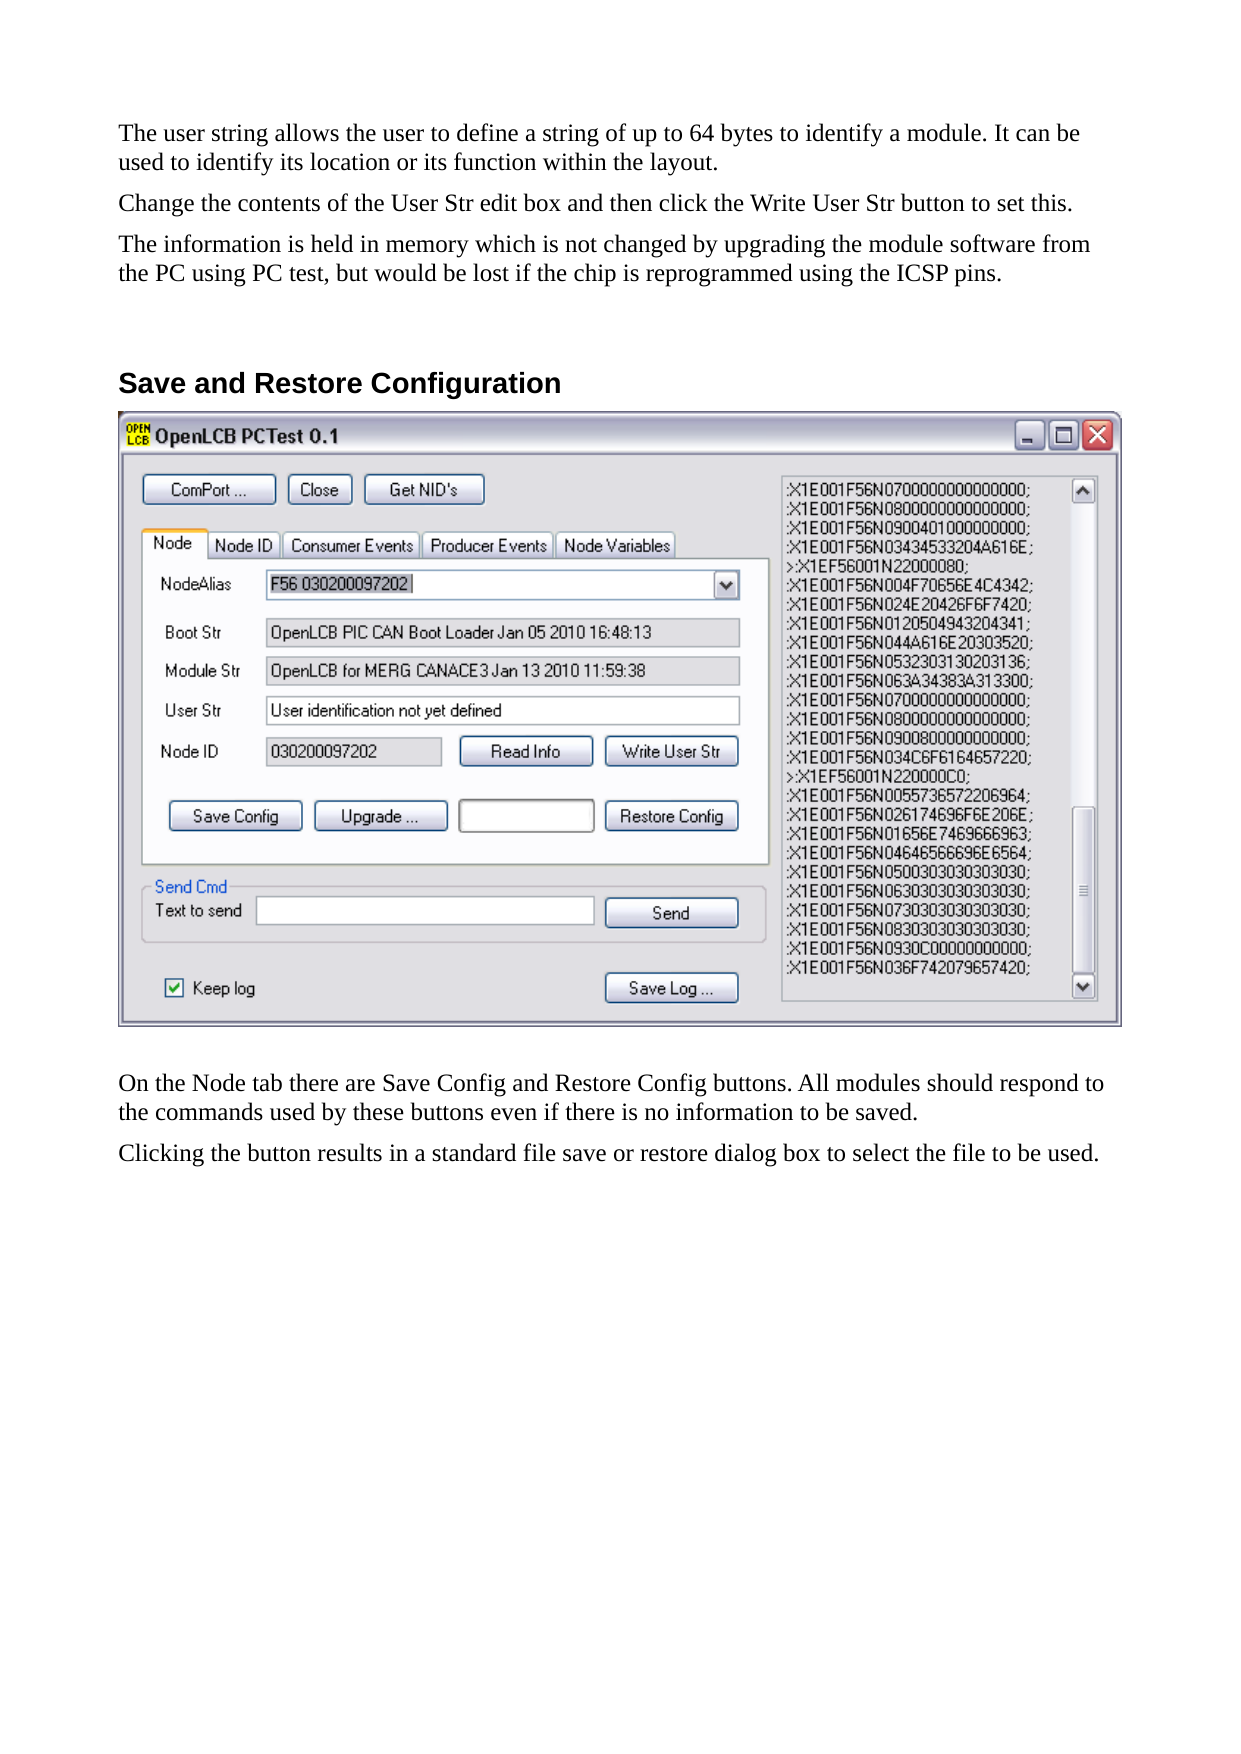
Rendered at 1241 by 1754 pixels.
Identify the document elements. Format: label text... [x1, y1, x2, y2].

text The information is held in memory which is not changed by upgrading the module software from the PC using PC test, but would be lost if the chip is reprogrammed using the ICSP pins. [118, 229, 1122, 287]
text Clicking the button results in a standard file save or restore dialog box to select the file to be used. [118, 1138, 1122, 1167]
text On the Node tab there are Save Config and Restore Config buttons. All modules should respond to the commands used by these buttons even if there is no information to be saved. [118, 1068, 1122, 1125]
text Change the contents of the User Str edit box and then click the Write User Str button to set this. [118, 188, 1122, 217]
text The user string allows the user to define a string of up to 64 bytes to identify a module. It can be used to identify its location or its function within the layout. [118, 118, 1122, 176]
picture [118, 411, 1122, 1027]
subtitle Save and Restore Configuration [118, 366, 1122, 399]
